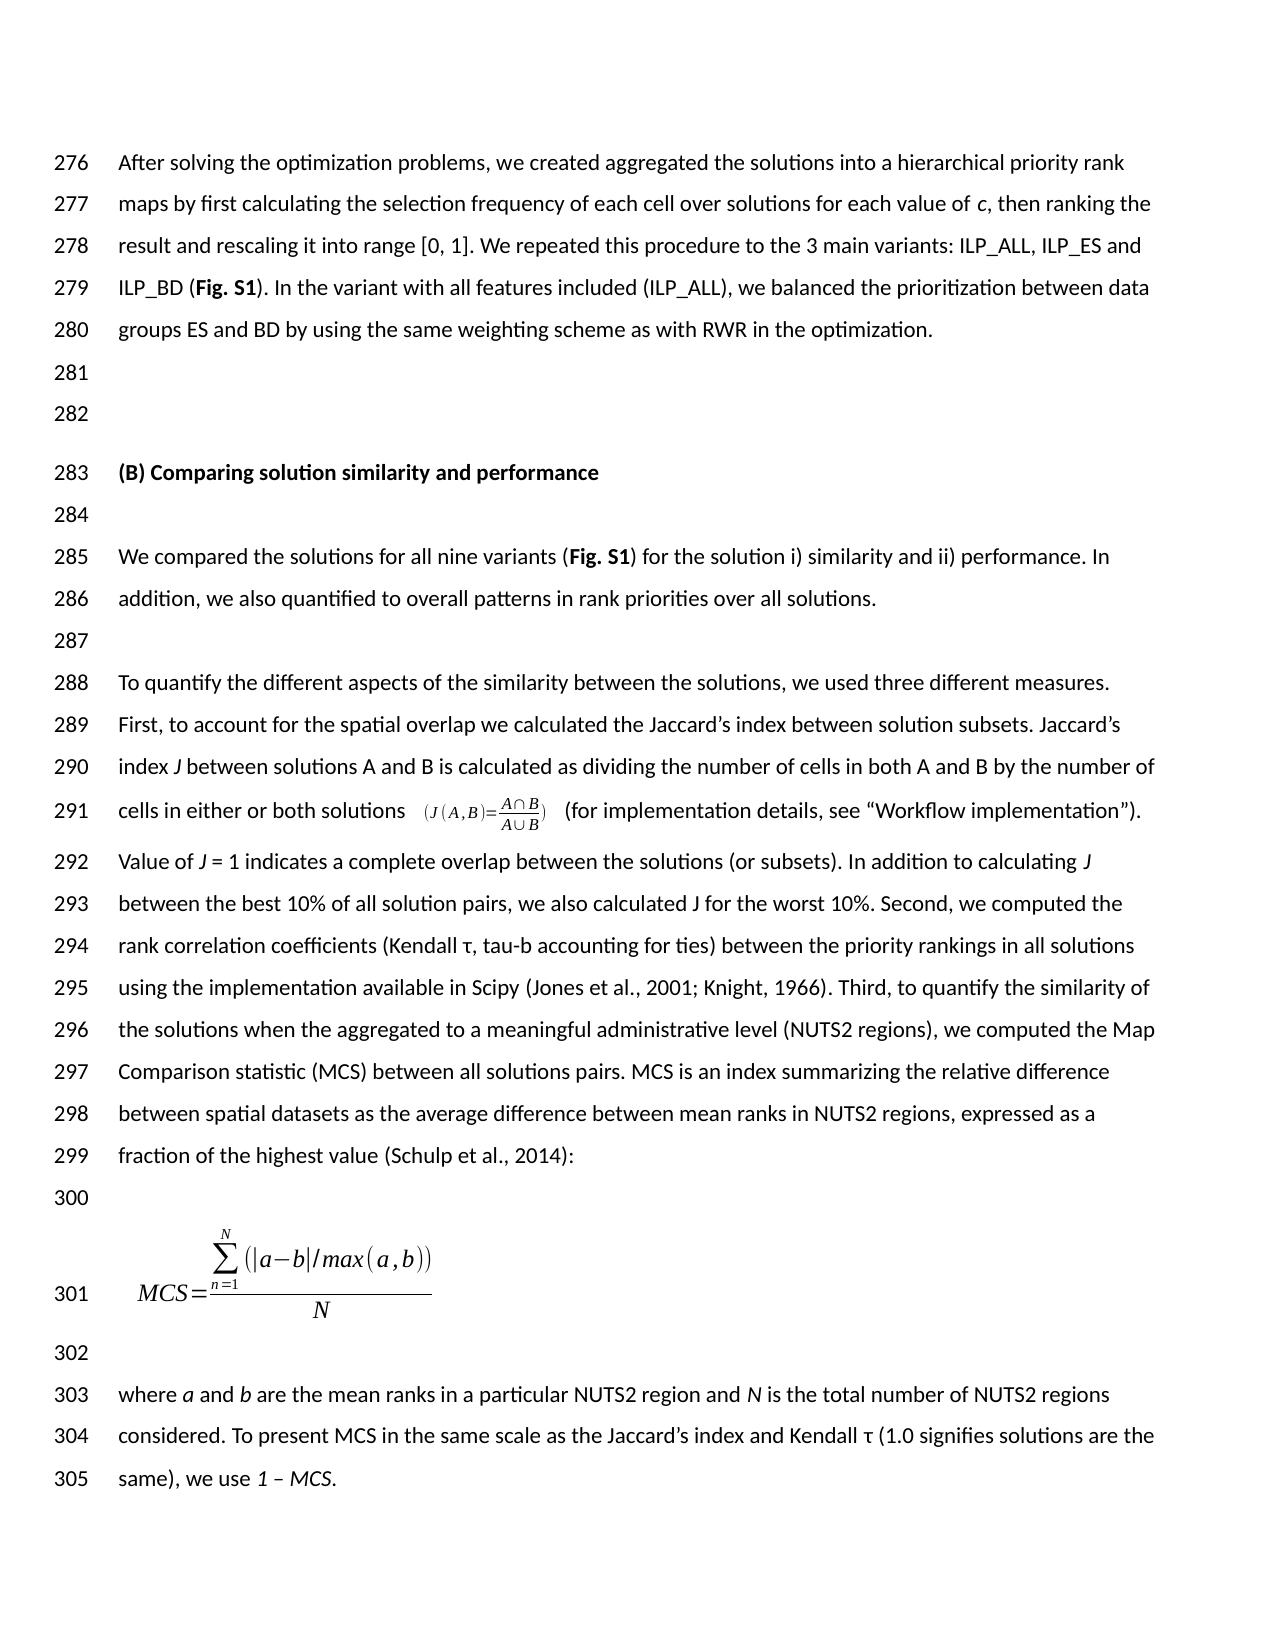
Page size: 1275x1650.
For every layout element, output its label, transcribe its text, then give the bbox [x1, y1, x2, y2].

subtitle (B) Comparing solution similarity and performance [118, 458, 1157, 486]
text where a and b are the mean ranks in a particular NUTS2 region and N is the total number of NUTS2 regions considered. To present MCS in the same scale as the Jaccard’s index and Kendall τ (1.0 signifies solutions are the same), we use 1 – MCS.⁠⁠ [118, 1380, 1157, 1492]
text We compared the solutions for all nine variants (Fig. S1) for the solution i) similarity and ii) performance. In addition, we also quantified to overall patterns in rank priorities over all solutions. [118, 542, 1157, 612]
text To quantify the different aspects of the similarity between the solutions, we used three different measures. First, to account for the spatial overlap we calculated the Jaccard’s index between solution subsets. Jaccard’s index J between solutions A and B is calculated as dividing the number of cells in both A and B by the number of cells in either or both solutions(for implementation details, see “Workflow implementation”). Value of J = 1 indicates a complete overlap between the solutions (or subsets). In addition to calculating J between the best 10% of all solution pairs, we also calculated J for the worst 10%. Second, we computed the rank correlation coefficients (Kendall τ, tau-b accounting for ties) between the priority rankings in all solutions using the implementation available in Scipy (Jones et al., 2001; Knight, 1966)⁠. Third, to quantify the similarity of the solutions when the aggregated to a meaningful administrative level (NUTS2 regions), we computed the Map Comparison statistic (MCS) between all solutions pairs. MCS is an index summarizing the relative difference between spatial datasets as the average difference between mean ranks in NUTS2 regions, expressed as a fraction of the highest value (Schulp et al., 2014)⁠: [118, 668, 1157, 1169]
list After solving the optimization problems, we created aggregated the solutions into a hierarchical priority rank maps by first calculating the selection frequency of each cell over solutions for each value of c, then ranking the result and rescaling it into range [0, 1]. We repeated this procedure to the 3 main variants: ILP_ALL, ILP_ES and ILP_BD (Fig. S1). In the variant with all features included (ILP_ALL), we balanced the prioritization between data groups ES and BD by using the same weighting scheme as with RWR in the optimization. [118, 148, 1157, 343]
